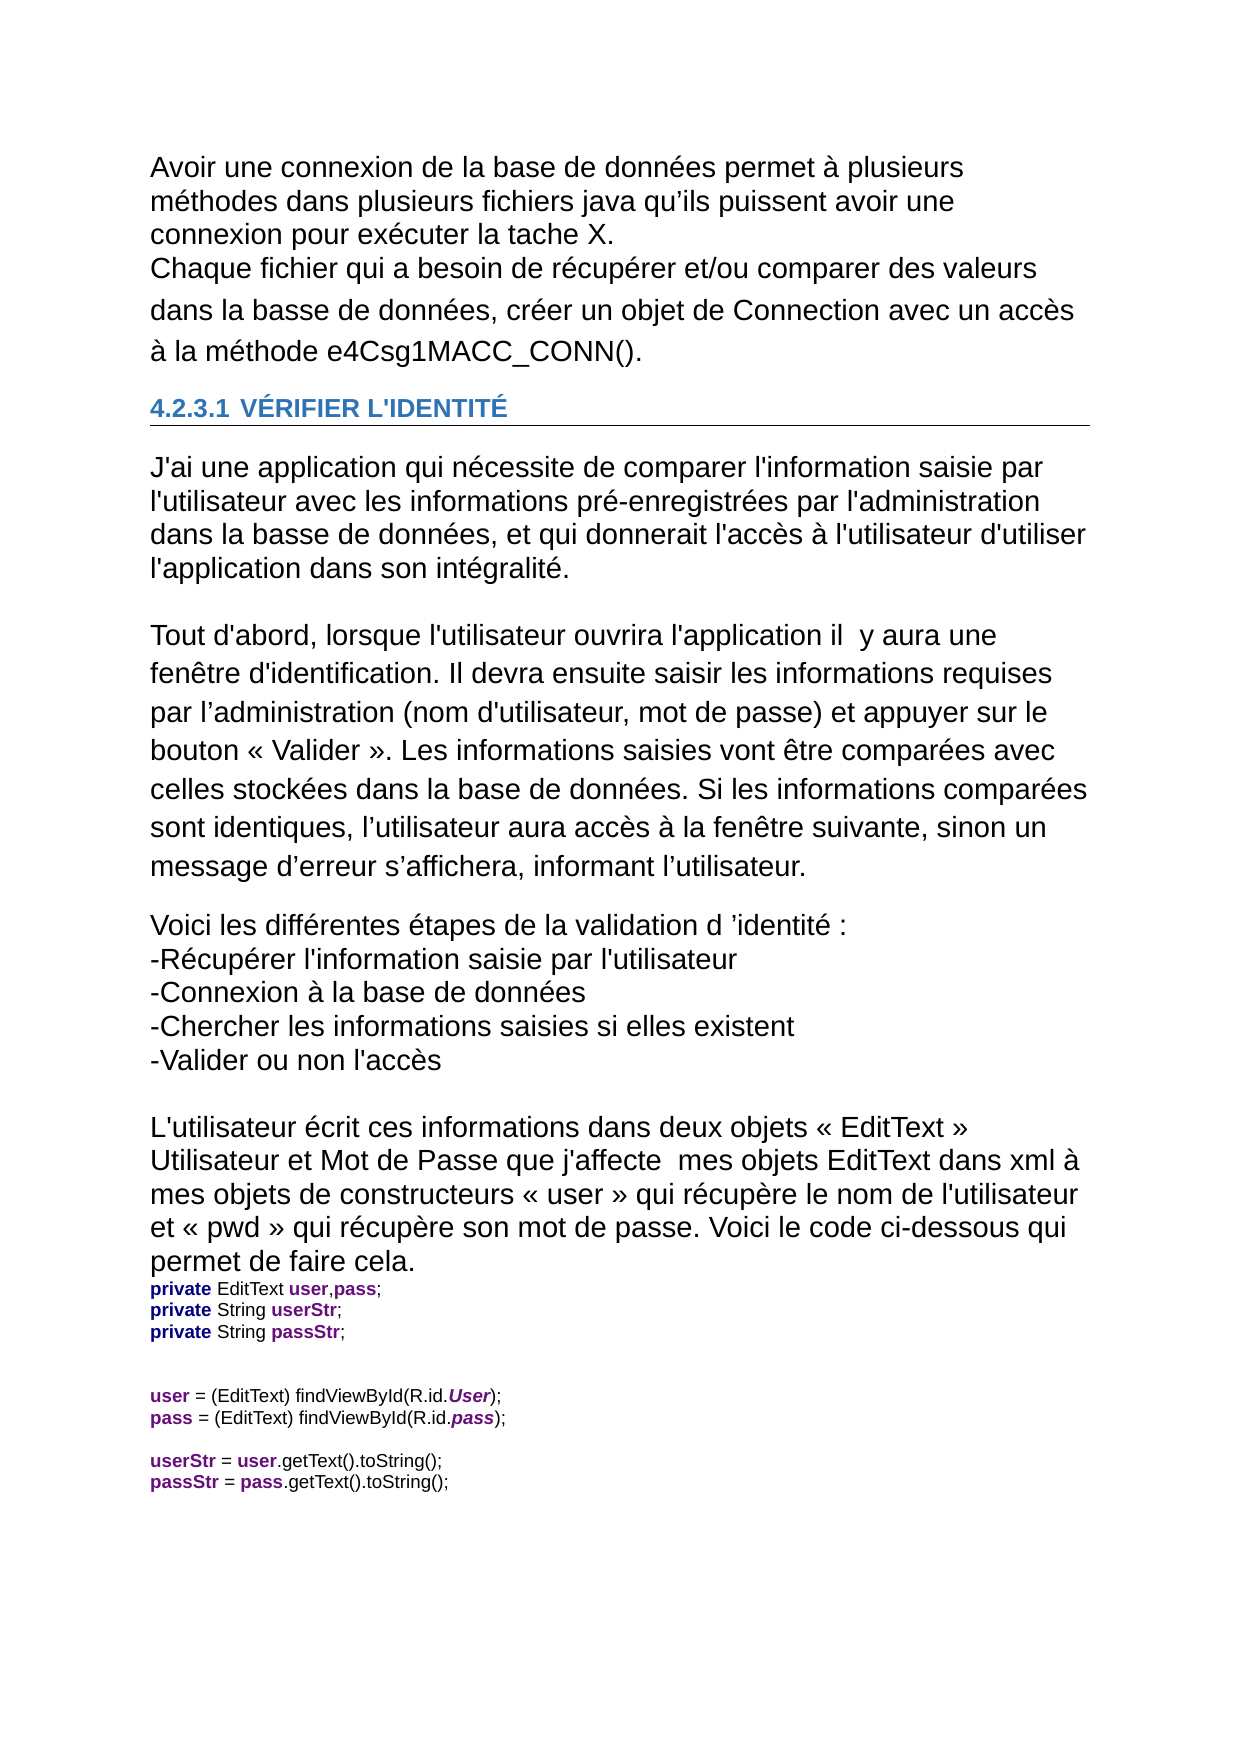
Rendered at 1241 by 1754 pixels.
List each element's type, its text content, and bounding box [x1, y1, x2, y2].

text L'utilisateur écrit ces informations dans deux objets « EditText » Utilisateur et Mot de Passe que j'affecte mes objets EditText dans xml à mes objets de constructeurs « user » qui récupère le nom de l'utilisateur et « pwd » qui récupère son mot de passe. Voici le code ci-dessous qui permet de faire cela. [150, 1109, 1090, 1277]
text J'ai une application qui nécessite de comparer l'information saisie par l'utilisateur avec les informations pré-enregistrées par l'administration dans la basse de données, et qui donnerait l'accès à l'utilisateur d'utiliser l'application dans son intégralité. [150, 450, 1090, 584]
text Avoir une connexion de la base de données permet à plusieurs méthodes dans plusieurs fichiers java qu’ils puissent avoir une connexion pour exécuter la tache X. [150, 150, 1090, 251]
text private EditText user,pass; [150, 1277, 1090, 1299]
text userStr = user.getText().toString(); passStr = pass.getText().toString(); [150, 1450, 1090, 1493]
text -Récupérer l'information saisie par l'utilisateur -Connexion à la base de données -Chercher les informations saisies si elles existent -Valider ou non l'accès [150, 942, 1090, 1076]
text Tout d'abord, lorsque l'utilisateur ouvrira l'application il y aura une fenêtre d'identification. Il devra ensuite saisir les informations requises par l’administration (nom d'utilisateur, mot de passe) et appuyer sur le bouton « Valider ». Les informations saisies vont être comparées avec celles stockées dans la base de données. Si les informations comparées sont identiques, l’utilisateur aura accès à la fenêtre suivante, sinon un message d’erreur s’affichera, informant l’utilisateur. [150, 618, 1090, 882]
text Chaque fichier qui a besoin de récupérer et/ou comparer des valeurs dans la basse de données, créer un objet de Connection avec un accès à la méthode e4Csg1MACC_CONN(). [150, 251, 1090, 368]
text private String userStr; private String passStr; [150, 1299, 1090, 1342]
text user = (EditText) findViewById(R.id.User); pass = (EditText) findViewById(R.id.pass); [150, 1385, 1090, 1428]
text Voici les différentes étapes de la validation d ’identité : [150, 908, 1090, 942]
subtitle Vérifier l'Identité [150, 393, 1090, 425]
